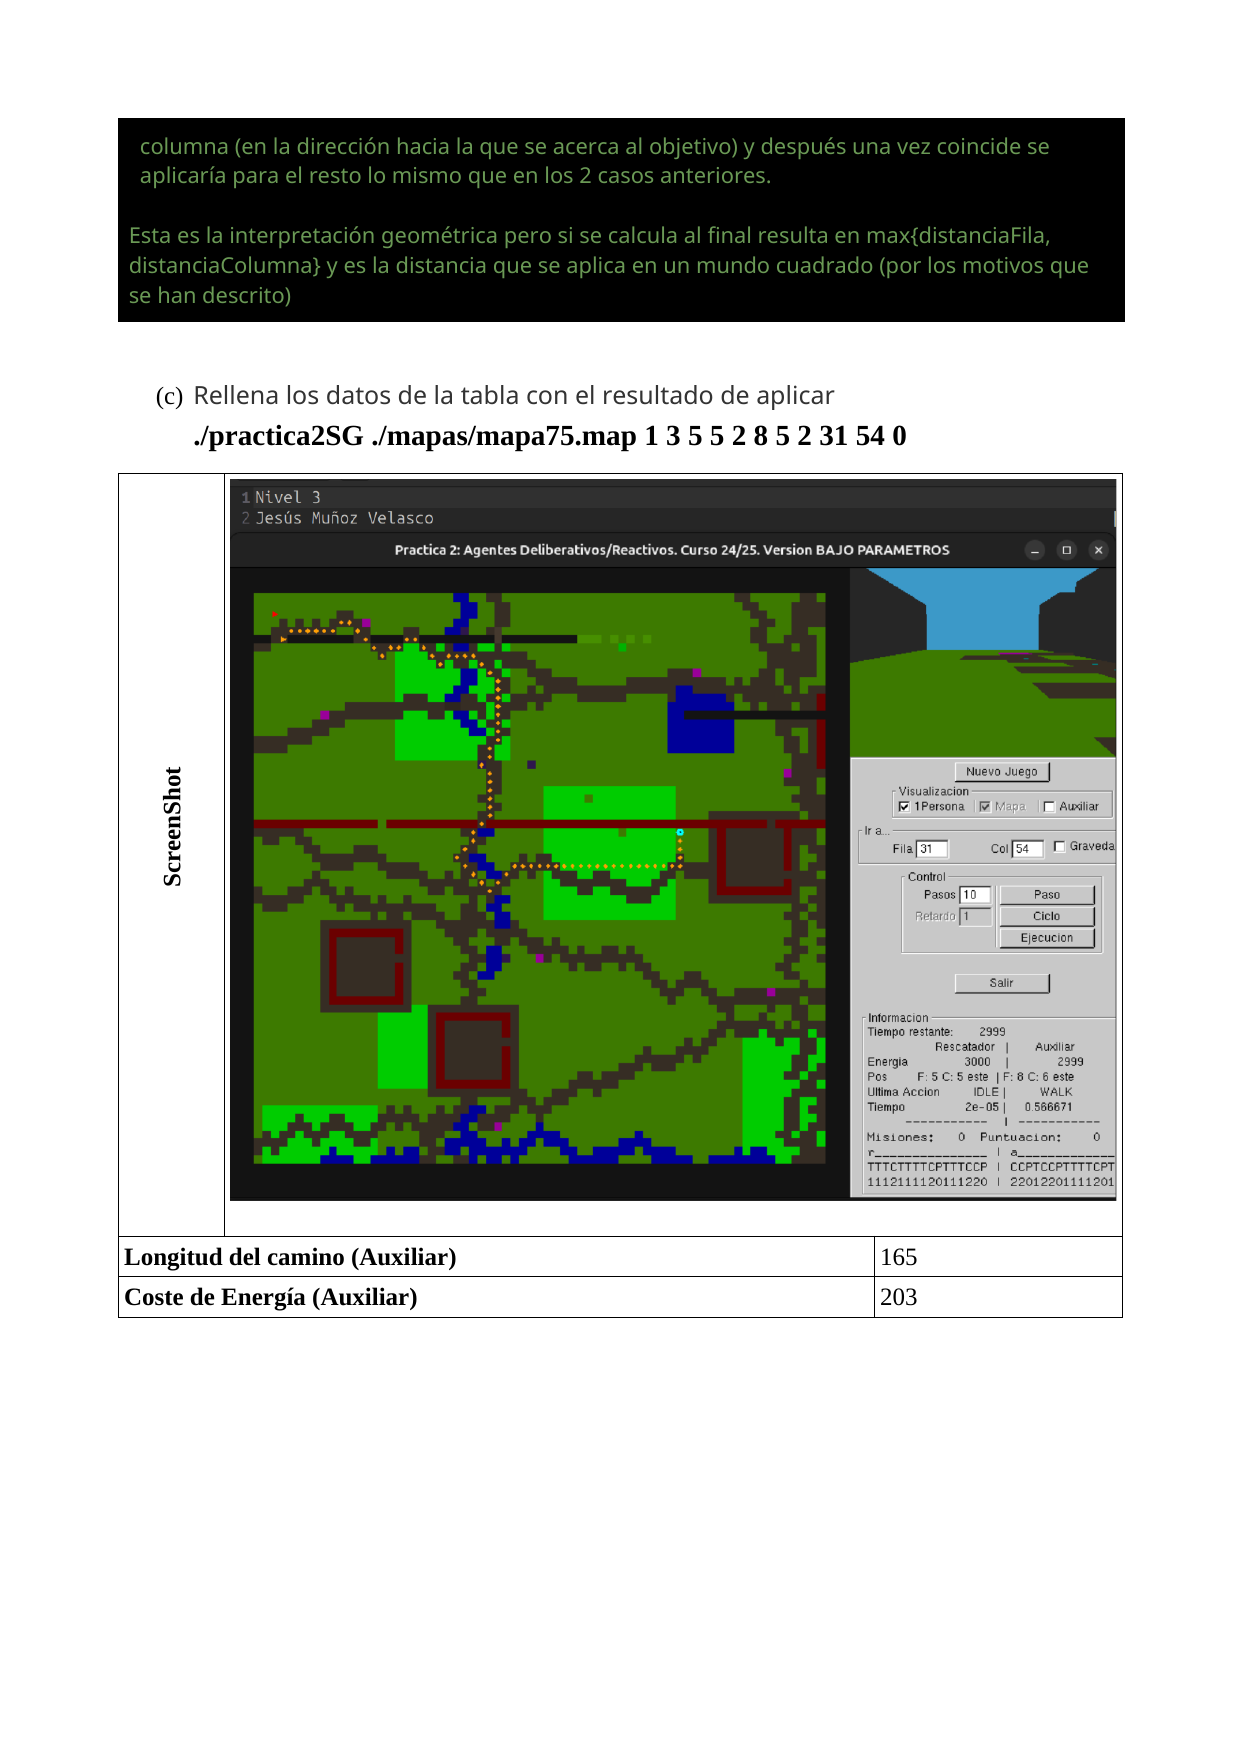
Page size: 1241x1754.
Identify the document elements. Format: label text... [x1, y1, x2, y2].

table_cell 203 [875, 1277, 1122, 1317]
table_header ScreenShot [119, 474, 224, 1236]
table_header [225, 474, 1122, 1236]
table_cell columna (en la dirección hacia la que se acerca al objetivo) y después una vez coincide se aplicaría para el resto lo mismo que en los 2 casos anteriores. Esta es la interpretación geométrica pero si se calcula al final resulta en max{distanciaFila, distanciaColumna} y es la distancia que se aplica en un mundo cuadrado (por los motivos que se han descrito) [120, 120, 1123, 320]
table_cell 165 [875, 1237, 1122, 1276]
picture [230, 479, 1117, 1201]
list Rellena los datos de la tabla con el resultado de aplicar ./practica2SG ./mapas/mapa75.map 1 3 5 5 2 8 5 2 31 54 0 [156, 377, 1122, 452]
table_cell Coste de Energía (Auxiliar) [119, 1277, 874, 1317]
table_cell Longitud del camino (Auxiliar) [119, 1237, 874, 1276]
